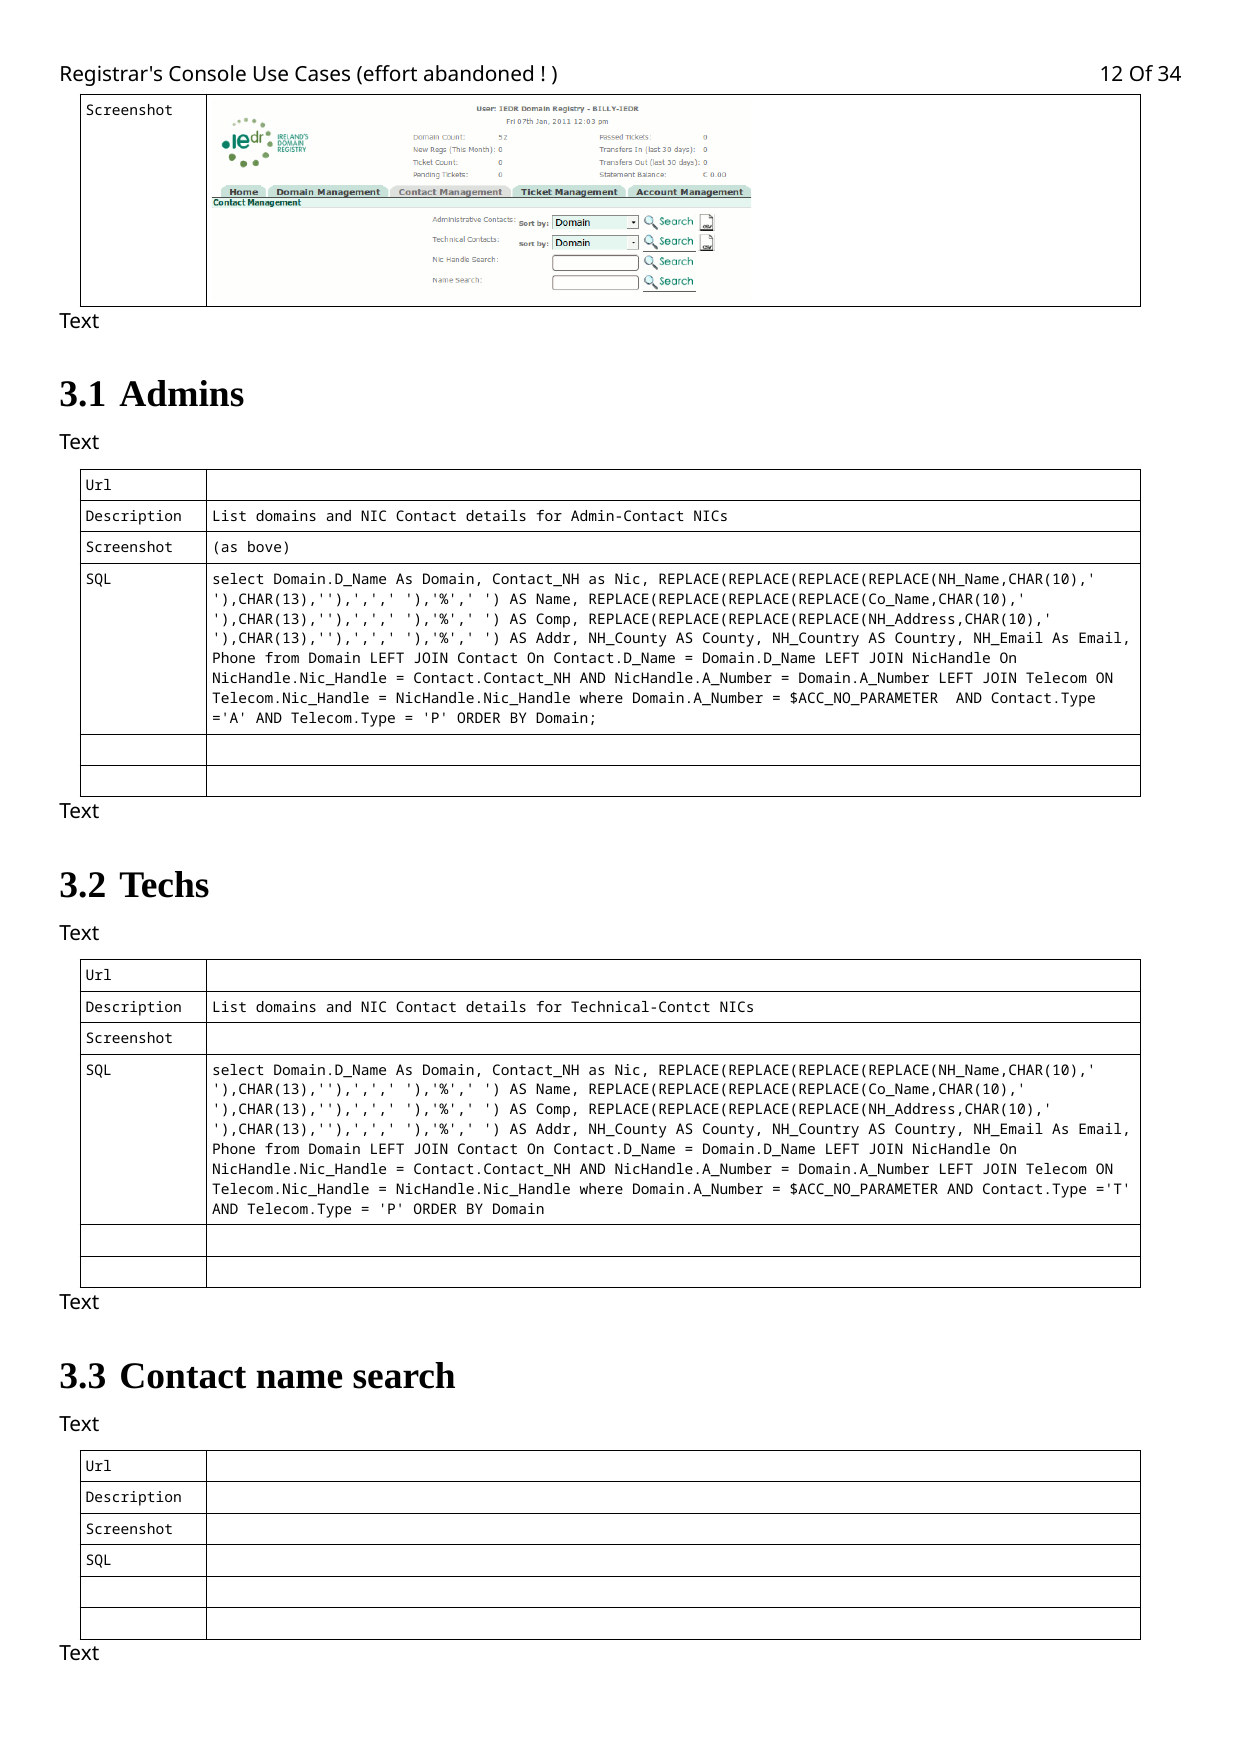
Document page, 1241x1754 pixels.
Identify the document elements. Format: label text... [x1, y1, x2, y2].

subtitle Techs [59, 862, 1181, 906]
table_cell Screenshot [81, 1023, 206, 1053]
table_cell [81, 1257, 206, 1287]
subtitle Admins [59, 372, 1181, 415]
table_cell Screenshot [81, 1514, 206, 1544]
table_cell [207, 1608, 1140, 1638]
table_cell SQL [81, 1055, 206, 1224]
table_cell select Domain.D_Name As Domain, Contact_NH as Nic, REPLACE(REPLACE(REPLACE(REPLACE(NH_Name,CHAR(10),' '),CHAR(13),''),',',' '),'%',' ') AS Name, REPLACE(REPLACE(REPLACE(REPLACE(Co_Name,CHAR(10),' '),CHAR(13),''),',',' '),'%',' ') AS Comp, REPLACE(REPLACE(REPLACE(REPLACE(NH_Address,CHAR(10),' '),CHAR(13),''),',',' '),'%',' ') AS Addr, NH_County AS County, NH_Country AS Country, NH_Email As Email, Phone from Domain LEFT JOIN Contact On Contact.D_Name = Domain.D_Name LEFT JOIN NicHandle On NicHandle.Nic_Handle = Contact.Contact_NH AND NicHandle.A_Number = Domain.A_Number LEFT JOIN Telecom ON Telecom.Nic_Handle = NicHandle.Nic_Handle where Domain.A_Number = $ACC_NO_PARAMETER AND Contact.Type ='T' AND Telecom.Type = 'P' ORDER BY Domain [207, 1055, 1140, 1224]
text Text [59, 797, 1181, 825]
table_cell [207, 766, 1140, 796]
table_cell [207, 1577, 1140, 1607]
text Text [59, 1409, 1181, 1437]
text Text [59, 1287, 1181, 1316]
table_cell [81, 735, 206, 765]
table_cell [207, 1225, 1140, 1256]
table_cell Screenshot [81, 95, 206, 306]
table_cell [81, 1577, 206, 1607]
table_header Url [81, 1451, 206, 1481]
text Text [59, 918, 1181, 947]
table_cell Description [81, 992, 206, 1022]
table_cell Screenshot [81, 532, 206, 563]
table_cell Description [81, 501, 206, 531]
table_cell [81, 766, 206, 796]
text Text [59, 427, 1181, 456]
table_header [207, 470, 1140, 500]
table_cell Description [81, 1482, 206, 1513]
table_cell SQL [81, 1545, 206, 1576]
table_cell [81, 1225, 206, 1256]
table_cell [81, 1608, 206, 1638]
table_header [207, 1451, 1140, 1481]
table_cell [207, 1023, 1140, 1053]
table_cell select Domain.D_Name As Domain, Contact_NH as Nic, REPLACE(REPLACE(REPLACE(REPLACE(NH_Name,CHAR(10),' '),CHAR(13),''),',',' '),'%',' ') AS Name, REPLACE(REPLACE(REPLACE(REPLACE(Co_Name,CHAR(10),' '),CHAR(13),''),',',' '),'%',' ') AS Comp, REPLACE(REPLACE(REPLACE(REPLACE(NH_Address,CHAR(10),' '),CHAR(13),''),',',' '),'%',' ') AS Addr, NH_County AS County, NH_Country AS Country, NH_Email As Email, Phone from Domain LEFT JOIN Contact On Contact.D_Name = Domain.D_Name LEFT JOIN NicHandle On NicHandle.Nic_Handle = Contact.Contact_NH AND NicHandle.A_Number = Domain.A_Number LEFT JOIN Telecom ON Telecom.Nic_Handle = NicHandle.Nic_Handle where Domain.A_Number = $ACC_NO_PARAMETER AND Contact.Type ='A' AND Telecom.Type = 'P' ORDER BY Domain; [207, 564, 1140, 733]
table_header [207, 960, 1140, 991]
table_cell [207, 1482, 1140, 1513]
table_header Url [81, 960, 206, 991]
text Text [59, 306, 1181, 334]
table_header Url [81, 470, 206, 500]
table_cell (as bove) [207, 532, 1140, 563]
table_cell List domains and NIC Contact details for Technical-Contct NICs [207, 992, 1140, 1022]
table_cell [207, 1545, 1140, 1576]
subtitle Contact name search [59, 1353, 1181, 1396]
table_cell [207, 1514, 1140, 1544]
table_cell List domains and NIC Contact details for Admin-Contact NICs [207, 501, 1140, 531]
text Text [59, 1638, 1181, 1667]
table_cell [207, 1257, 1140, 1287]
picture [211, 99, 752, 301]
table_cell SQL [81, 564, 206, 733]
table_cell [207, 735, 1140, 765]
table_cell [207, 95, 1140, 306]
